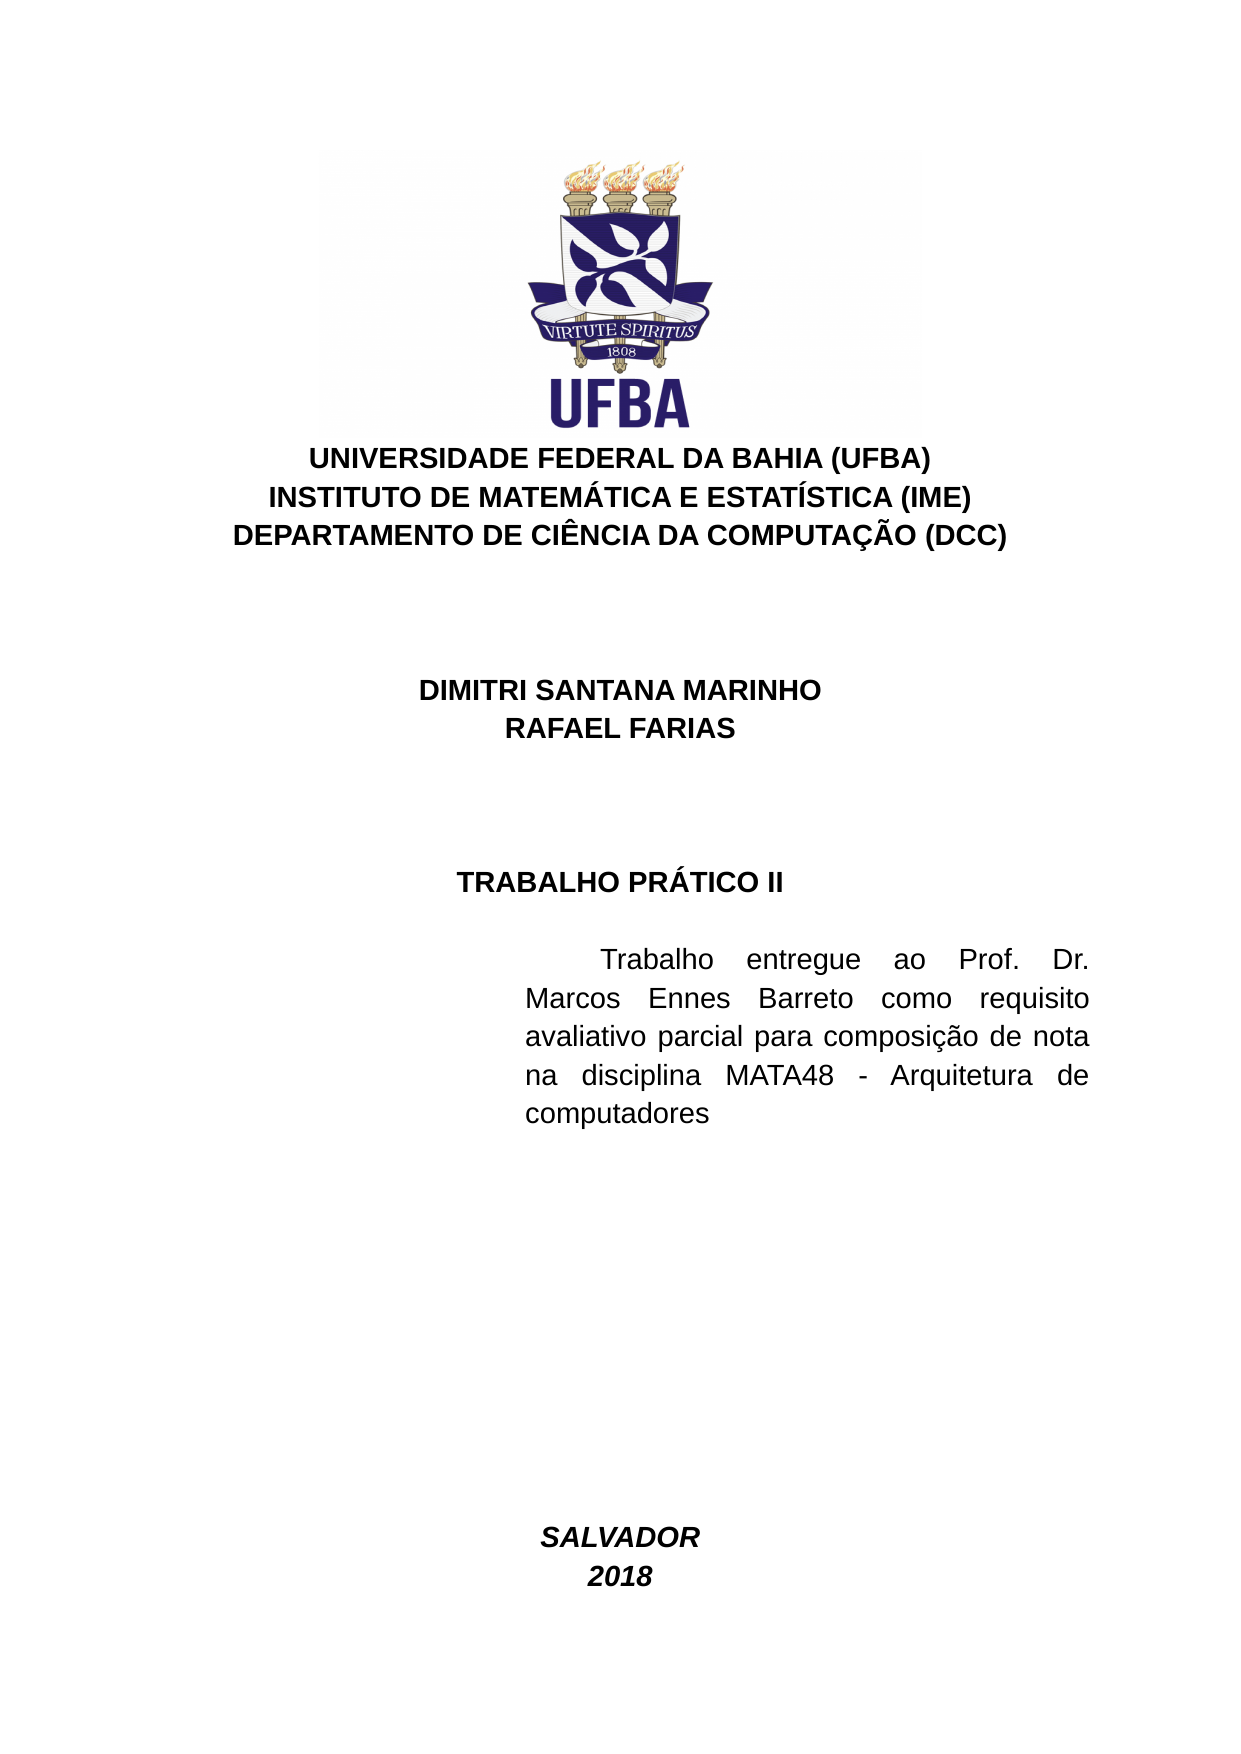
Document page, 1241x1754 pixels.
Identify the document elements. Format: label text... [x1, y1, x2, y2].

text SALVADOR [150, 1521, 1090, 1554]
text DIMITRI SANTANA MARINHO [150, 673, 1090, 706]
text 2018 [150, 1559, 1090, 1593]
text UNIVERSIDADE FEDERAL DA BAHIA (UFBA) [150, 441, 1090, 475]
picture [318, 150, 922, 438]
text DEPARTAMENTO DE CIÊNCIA DA COMPUTAÇÃO (DCC) [150, 518, 1090, 552]
text TRABALHO PRÁTICO II [150, 865, 1090, 899]
text Trabalho entregue ao Prof. Dr. Marcos Ennes Barreto como requisito avaliativo parcial para composição de nota na disciplina MATA48 - Arquitetura de computadores [525, 942, 1090, 1130]
text RAFAEL FARIAS [150, 711, 1090, 745]
text INSTITUTO DE MATEMÁTICA E ESTATÍSTICA (IME) [150, 480, 1090, 513]
